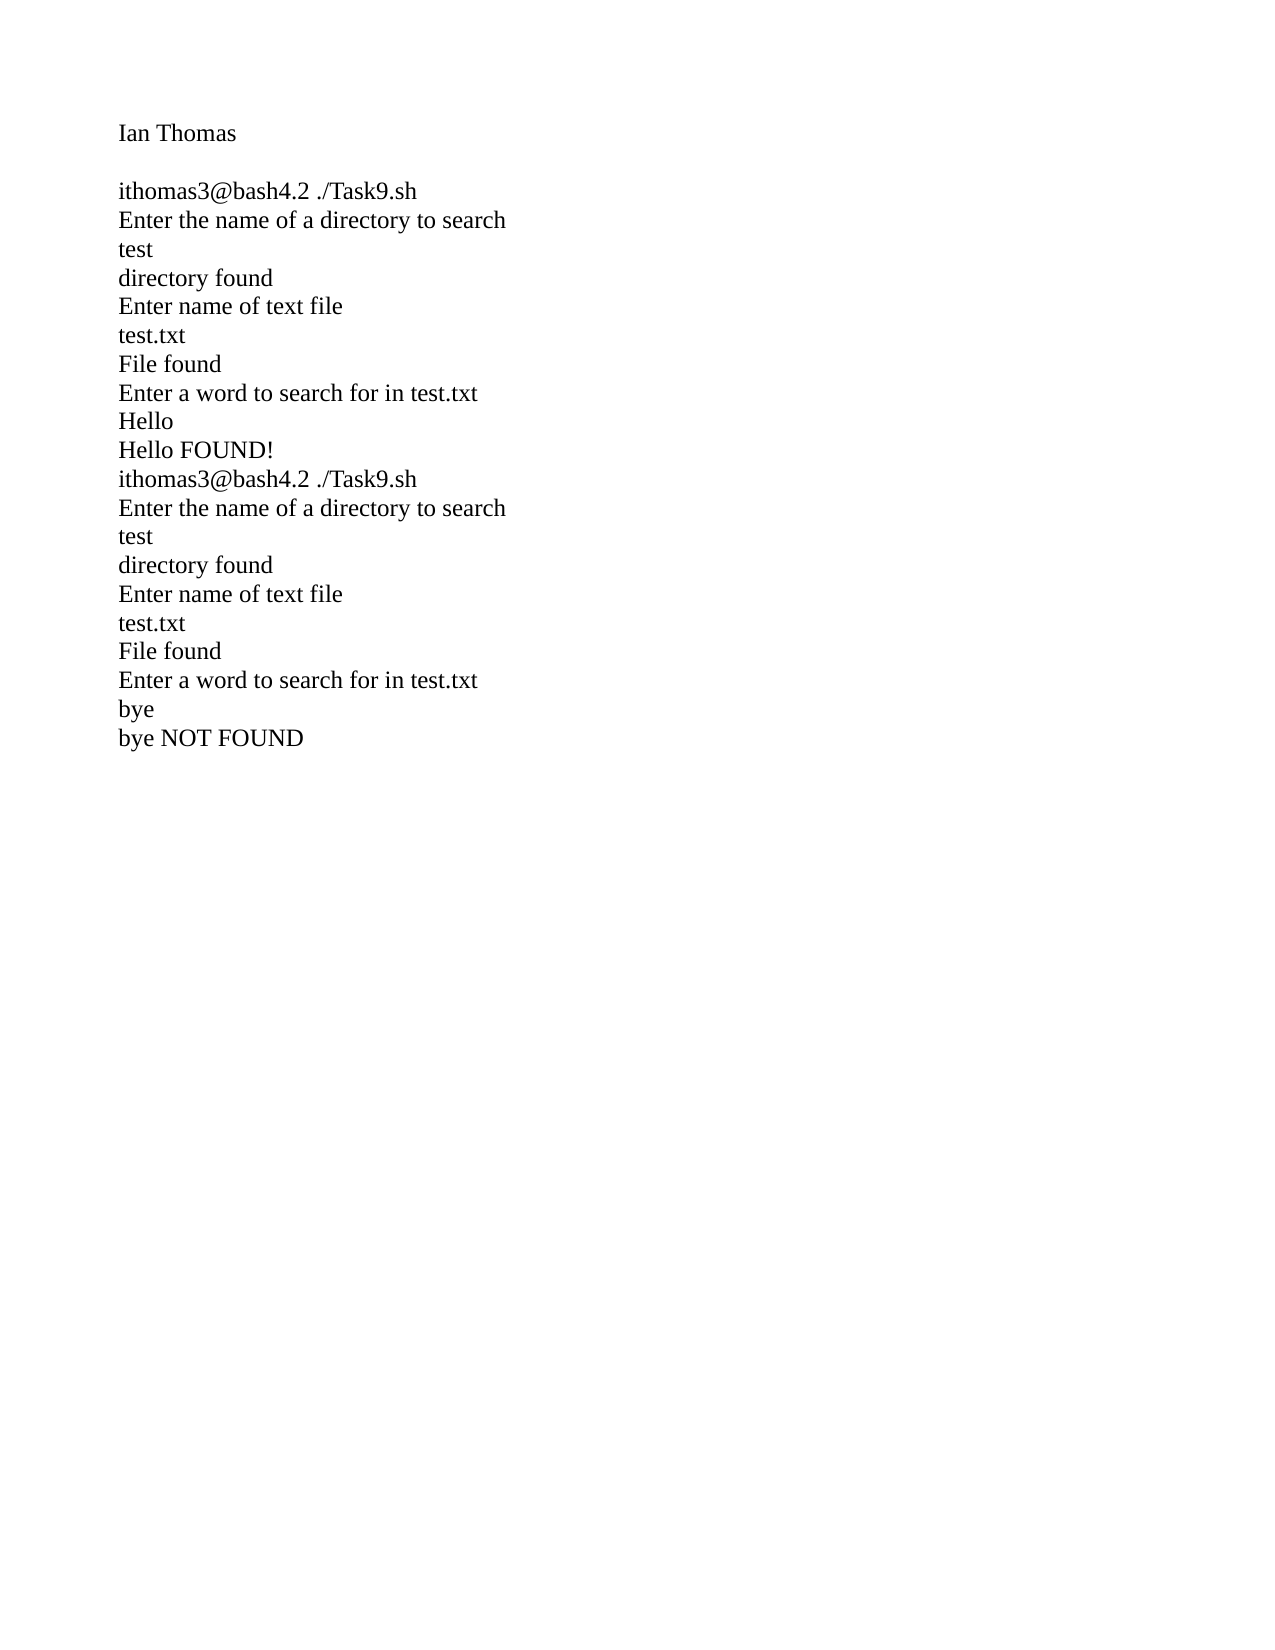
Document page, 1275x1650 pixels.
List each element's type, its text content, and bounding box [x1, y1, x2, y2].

text File found [118, 636, 1157, 665]
text Enter a word to search for in test.txt [118, 378, 1157, 406]
text Hello FOUND! [118, 435, 1157, 464]
text Enter name of text file [118, 579, 1157, 608]
text Hello [118, 406, 1157, 435]
text Enter the name of a directory to search [118, 493, 1157, 521]
text Enter name of text file [118, 291, 1157, 320]
text bye [118, 694, 1157, 723]
text test.txt [118, 320, 1157, 349]
text test [118, 234, 1157, 263]
text Enter the name of a directory to search [118, 205, 1157, 234]
text File found [118, 349, 1157, 378]
text bye NOT FOUND [118, 723, 1157, 751]
text ithomas3@bash4.2 ./Task9.sh [118, 464, 1157, 493]
text ithomas3@bash4.2 ./Task9.sh [118, 176, 1157, 205]
text directory found [118, 550, 1157, 579]
text Enter a word to search for in test.txt [118, 665, 1157, 694]
text test [118, 521, 1157, 550]
text directory found [118, 263, 1157, 291]
text test.txt [118, 608, 1157, 636]
